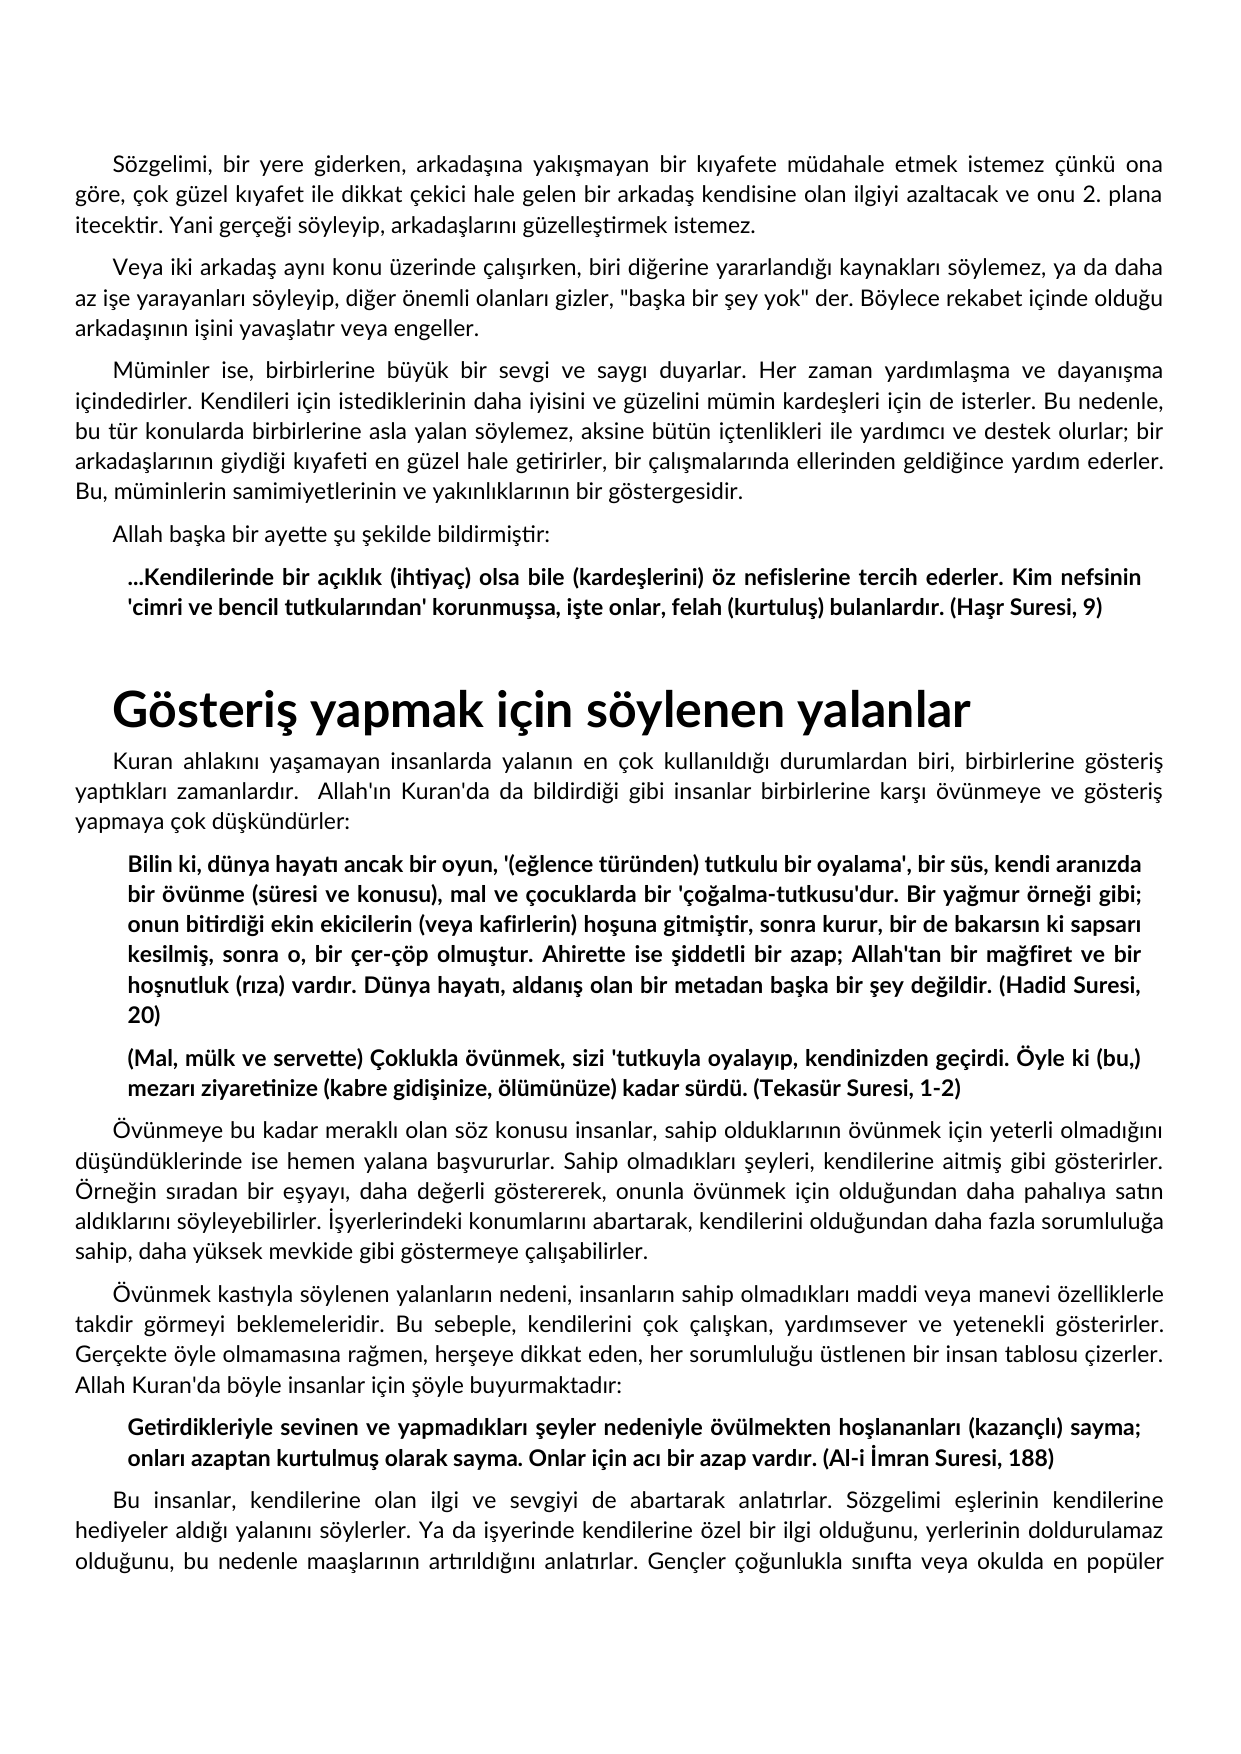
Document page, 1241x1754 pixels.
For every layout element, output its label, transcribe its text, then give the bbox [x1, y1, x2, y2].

subtitle Gösteriş yapmak için söylenen yalanlar [112, 678, 1165, 738]
text Bilin ki, dünya hayatı ancak bir oyun, '(eğlence türünden) tutkulu bir oyalama', bir süs, kendi aranızda bir övünme (süresi ve konusu), mal ve çocuklarda bir 'çoğalma-tutkusu'dur. Bir yağmur örneği gibi; onun bitirdiği ekin ekicilerin (veya kafirlerin) hoşuna gitmiştir, sonra kurur, bir de bakarsın ki sapsarı kesilmiş, sonra o, bir çer-çöp olmuştur. Ahirette ise şiddetli bir azap; Allah'tan bir mağfiret ve bir hoşnutluk (rıza) vardır. Dünya hayatı, aldanış olan bir metadan başka bir şey değildir. (Hadid Suresi, 20) [127, 849, 1143, 1028]
text Övünmeye bu kadar meraklı olan söz konusu insanlar, sahip olduklarının övünmek için yeterli olmadığını düşündüklerinde ise hemen yalana başvururlar. Sahip olmadıkları şeyleri, kendilerine aitmiş gibi gösterirler. Örneğin sıradan bir eşyayı, daha değerli göstererek, onunla övünmek için olduğundan daha pahalıya satın aldıklarını söyleyebilirler. İşyerlerindeki konumlarını abartarak, kendilerini olduğundan daha fazla sorumluluğa sahip, daha yüksek mevkide gibi göstermeye çalışabilirler. [75, 1116, 1165, 1264]
text Sözgelimi, bir yere giderken, arkadaşına yakışmayan bir kıyafete müdahale etmek istemez çünkü ona göre, çok güzel kıyafet ile dikkat çekici hale gelen bir arkadaş kendisine olan ilgiyi azaltacak ve onu 2. plana itecektir. Yani gerçeği söyleyip, arkadaşlarını güzelleştirmek istemez. [75, 150, 1165, 238]
text Övünmek kastıyla söylenen yalanların nedeni, insanların sahip olmadıkları maddi veya manevi özelliklerle takdir görmeyi beklemeleridir. Bu sebeple, kendilerini çok çalışkan, yardımsever ve yetenekli gösterirler. Gerçekte öyle olmamasına rağmen, herşeye dikkat eden, her sorumluluğu üstlenen bir insan tablosu çizerler. Allah Kuran'da böyle insanlar için şöyle buyurmaktadır: [75, 1280, 1165, 1398]
text Kuran ahlakını yaşamayan insanlarda yalanın en çok kullanıldığı durumlardan biri, birbirlerine gösteriş yaptıkları zamanlardır. Allah'ın Kuran'da da bildirdiği gibi insanlar birbirlerine karşı övünmeye ve gösteriş yapmaya çok düşkündürler: [75, 746, 1165, 834]
text (Mal, mülk ve servette) Çoklukla övünmek, sizi 'tutkuyla oyalayıp, kendinizden geçirdi. Öyle ki (bu,) mezarı ziyaretinize (kabre gidişinize, ölümünüze) kadar sürdü. (Tekasür Suresi, 1-2) [127, 1043, 1143, 1101]
text Müminler ise, birbirlerine büyük bir sevgi ve saygı duyarlar. Her zaman yardımlaşma ve dayanışma içindedirler. Kendileri için istediklerinin daha iyisini ve güzelini mümin kardeşleri için de isterler. Bu nedenle, bu tür konularda birbirlerine asla yalan söylemez, aksine bütün içtenlikleri ile yardımcı ve destek olurlar; bir arkadaşlarının giydiği kıyafeti en güzel hale getirirler, bir çalışmalarında ellerinden geldiğince yardım ederler. Bu, müminlerin samimiyetlerinin ve yakınlıklarının bir göstergesidir. [75, 356, 1165, 504]
text Veya iki arkadaş aynı konu üzerinde çalışırken, biri diğerine yararlandığı kaynakları söylemez, ya da daha az işe yarayanları söyleyip, diğer önemli olanları gizler, "başka bir şey yok" der. Böylece rekabet içinde olduğu arkadaşının işini yavaşlatır veya engeller. [75, 253, 1165, 341]
text ...Kendilerinde bir açıklık (ihtiyaç) olsa bile (kardeşlerini) öz nefislerine tercih ederler. Kim nefsinin 'cimri ve bencil tutkularından' korunmuşsa, işte onlar, felah (kurtuluş) bulanlardır. (Haşr Suresi, 9) [127, 562, 1143, 620]
text Allah başka bir ayette şu şekilde bildirmiştir: [75, 520, 1165, 547]
text Getirdikleriyle sevinen ve yapmadıkları şeyler nedeniyle övülmekten hoşlananları (kazançlı) sayma; onları azaptan kurtulmuş olarak sayma. Onlar için acı bir azap vardır. (Al-i İmran Suresi, 188) [127, 1413, 1143, 1471]
text Bu insanlar, kendilerine olan ilgi ve sevgiyi de abartarak anlatırlar. Sözgelimi eşlerinin kendilerine hediyeler aldığı yalanını söylerler. Ya da işyerinde kendilerine özel bir ilgi olduğunu, yerlerinin doldurulamaz olduğunu, bu nedenle maaşlarının artırıldığını anlatırlar. Gençler çoğunlukla sınıfta veya okulda en popüler [75, 1486, 1165, 1574]
